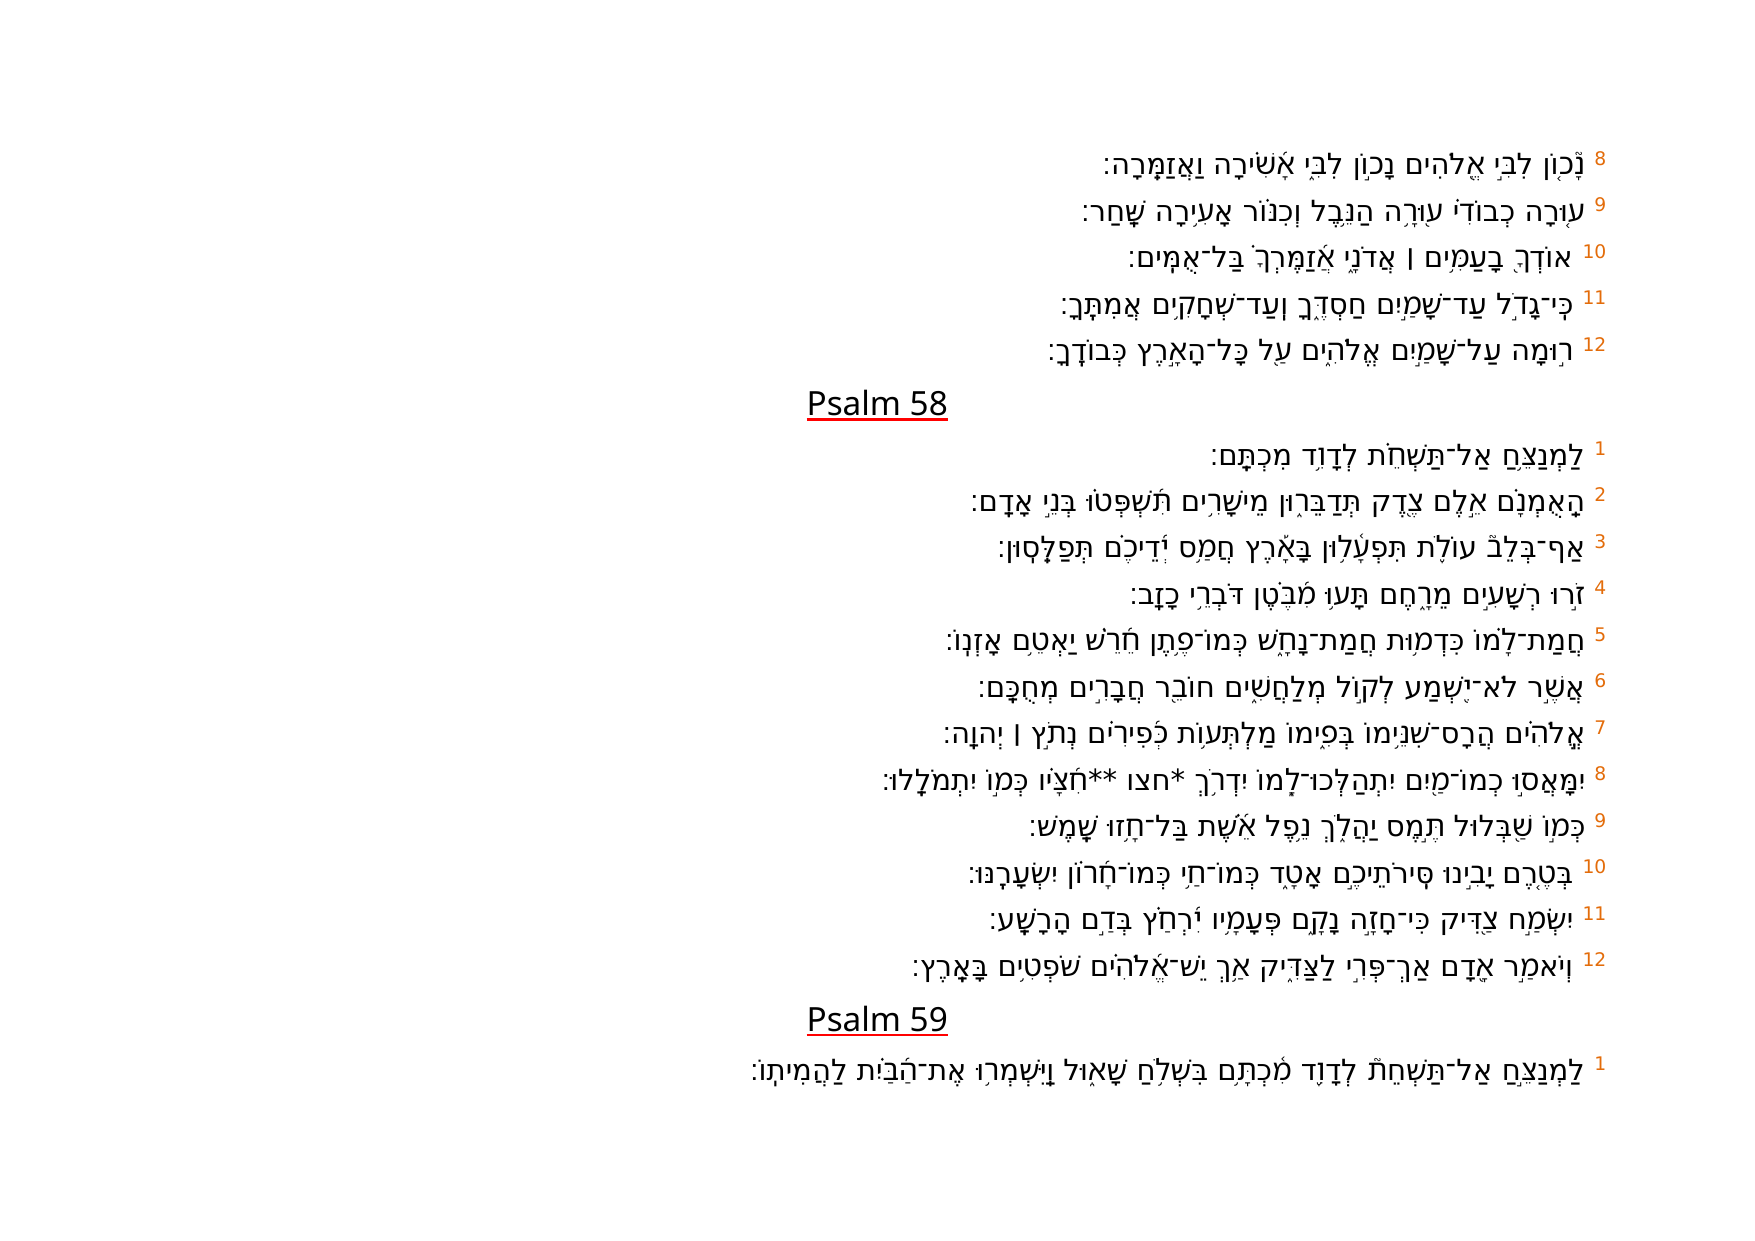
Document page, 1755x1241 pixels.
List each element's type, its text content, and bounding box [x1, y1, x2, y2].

text 1 לַמְנַצֵּ֥חַ אַל־תַּשְׁחֵ֗ת לְדָוִ֥ד מִכְתָּֽם׃ [148, 438, 1606, 472]
text 5 חֲמַת־לָ֗מוֹ כִּדְמ֥וּת חֲמַת־נָחָ֑שׁ כְּמוֹ־פֶ֥תֶן חֵ֝רֵ֗שׁ יַאְטֵ֥ם אָזְנֽוֹ׃ ‬‬‬‬ [148, 624, 1606, 658]
text 4 זֹ֣רוּ רְשָׁעִ֣ים מֵרָ֑חֶם תָּע֥וּ מִ֝בֶּ֗טֶן דֹּבְרֵ֥י כָזָֽב׃ ‬‬‬‬ [148, 577, 1606, 611]
text 1 לַמְנַצֵּ֣חַ אַל־תַּשְׁחֵת֮ לְדָוִ֢ד מִ֫כְתָּ֥ם בִּשְׁלֹ֥חַ שָׁא֑וּל וַֽיִּשְׁמְר֥וּ אֶת־הַ֝בַּ֗יִת לַהֲמִיתֽוֹ׃ [148, 1053, 1606, 1087]
text 10 בְּטֶ֤רֶם יָבִ֣ינוּ סִּֽירֹתֵיכֶ֣ם אָטָ֑ד כְּמוֹ־חַ֥י כְּמוֹ־חָ֝ר֗וֹן יִשְׂעָרֶֽנּוּ׃ ‬‬‬‬ [148, 856, 1606, 890]
text 3 אַף־בְּלֵב֮ עוֹלֹ֢ת תִּפְעָ֫ל֥וּן בָּאָ֡רֶץ חֲמַ֥ס יְ֝דֵיכֶ֗ם תְּפַלֵּֽסֽוּן׃ ‬‬‬‬ [148, 531, 1606, 565]
text 12 ר֣וּמָה עַל־שָׁמַ֣יִם אֱלֹהִ֑ים עַ֖ל כָּל־הָאָ֣רֶץ כְּבוֹדֶֽךָ׃ ‬‬‬‬ [148, 333, 1606, 367]
text 8 נָ֘כ֤וֹן לִבִּ֣י אֱ֭לֹהִים נָכ֣וֹן לִבִּ֑י אָ֝שִׁ֗ירָה וַאֲזַמֵּֽרָה׃ ‬‬‬‬ [148, 148, 1606, 182]
text 8 יִמָּאֲס֣וּ כְמוֹ־מַ֭יִם יִתְהַלְּכוּ־לָ֑מוֹ יִדְרֹ֥ךְ *חצו **חִ֝צָּ֗יו כְּמ֣וֹ יִתְמֹלָֽלוּ׃ ‬‬‬‬ [148, 763, 1606, 797]
text Psalm 58 [148, 380, 1606, 425]
text 7 אֱ‍ֽלֹהִ֗ים הֲרָס־שִׁנֵּ֥ימוֹ בְּפִ֑ימוֹ מַלְתְּע֥וֹת כְּ֝פִירִ֗ים נְתֹ֣ץ ׀ יְהוָֽה׃ ‬‬‬‬ [148, 717, 1606, 751]
text 10 אוֹדְךָ֖ בָעַמִּ֥ים ׀ אֲדֹנָ֑י אֲ֝זַמֶּרְךָ֗ בַּל־אֻמִּֽים׃ ‬‬‬‬ [148, 241, 1606, 274]
text 12 וְיֹאמַ֣ר אָ֭דָם אַךְ־פְּרִ֣י לַצַּדִּ֑יק אַ֥ךְ יֵשׁ־אֱ֝לֹהִ֗ים שֹׁפְטִ֥ים בָּאָֽרֶץ׃ ‬‬‬‬ [148, 949, 1606, 983]
text 2 הַֽאֻמְנָ֗ם אֵ֣לֶם צֶ֭דֶק תְּדַבֵּר֑וּן מֵישָׁרִ֥ים תִּ֝שְׁפְּט֗וּ בְּנֵ֣י אָדָֽם׃ ‬‬‬‬ [148, 484, 1606, 518]
text 9 ע֤וּרָה כְבוֹדִ֗י ע֭וּרָ֥ה הַנֵּ֥בֶל וְכִנּ֗וֹר אָעִ֥ירָה שָּֽׁחַר׃ ‬‬‬‬ [148, 194, 1606, 228]
text Psalm 59 [148, 995, 1606, 1041]
text 6 אֲשֶׁ֣ר לֹא־יִ֭שְׁמַע לְק֣וֹל מְלַחֲשִׁ֑ים חוֹבֵ֖ר חֲבָרִ֣ים מְחֻכָּֽם׃ ‬‬‬‬ [148, 670, 1606, 704]
text 9 כְּמ֣וֹ שַׁ֭בְּלוּל תֶּ֣מֶס יַהֲלֹ֑ךְ נֵ֥פֶל אֵ֝֗שֶׁת בַּל־חָ֥זוּ שָֽׁמֶשׁ׃ ‬‬‬‬ [148, 809, 1606, 843]
text 11 כִּֽי־גָדֹ֣ל עַד־שָׁמַ֣יִם חַסְדֶּ֑ךָ וְֽעַד־שְׁחָקִ֥ים אֲמִתֶּֽךָ׃ ‬‬‬‬ [148, 287, 1606, 321]
text 11 יִשְׂמַ֣ח צַ֭דִּיק כִּי־חָזָ֣ה נָקָ֑ם פְּעָמָ֥יו יִ֝רְחַ֗ץ בְּדַ֣ם הָרָשָֽׁע׃ ‬‬‬‬ [148, 902, 1606, 936]
